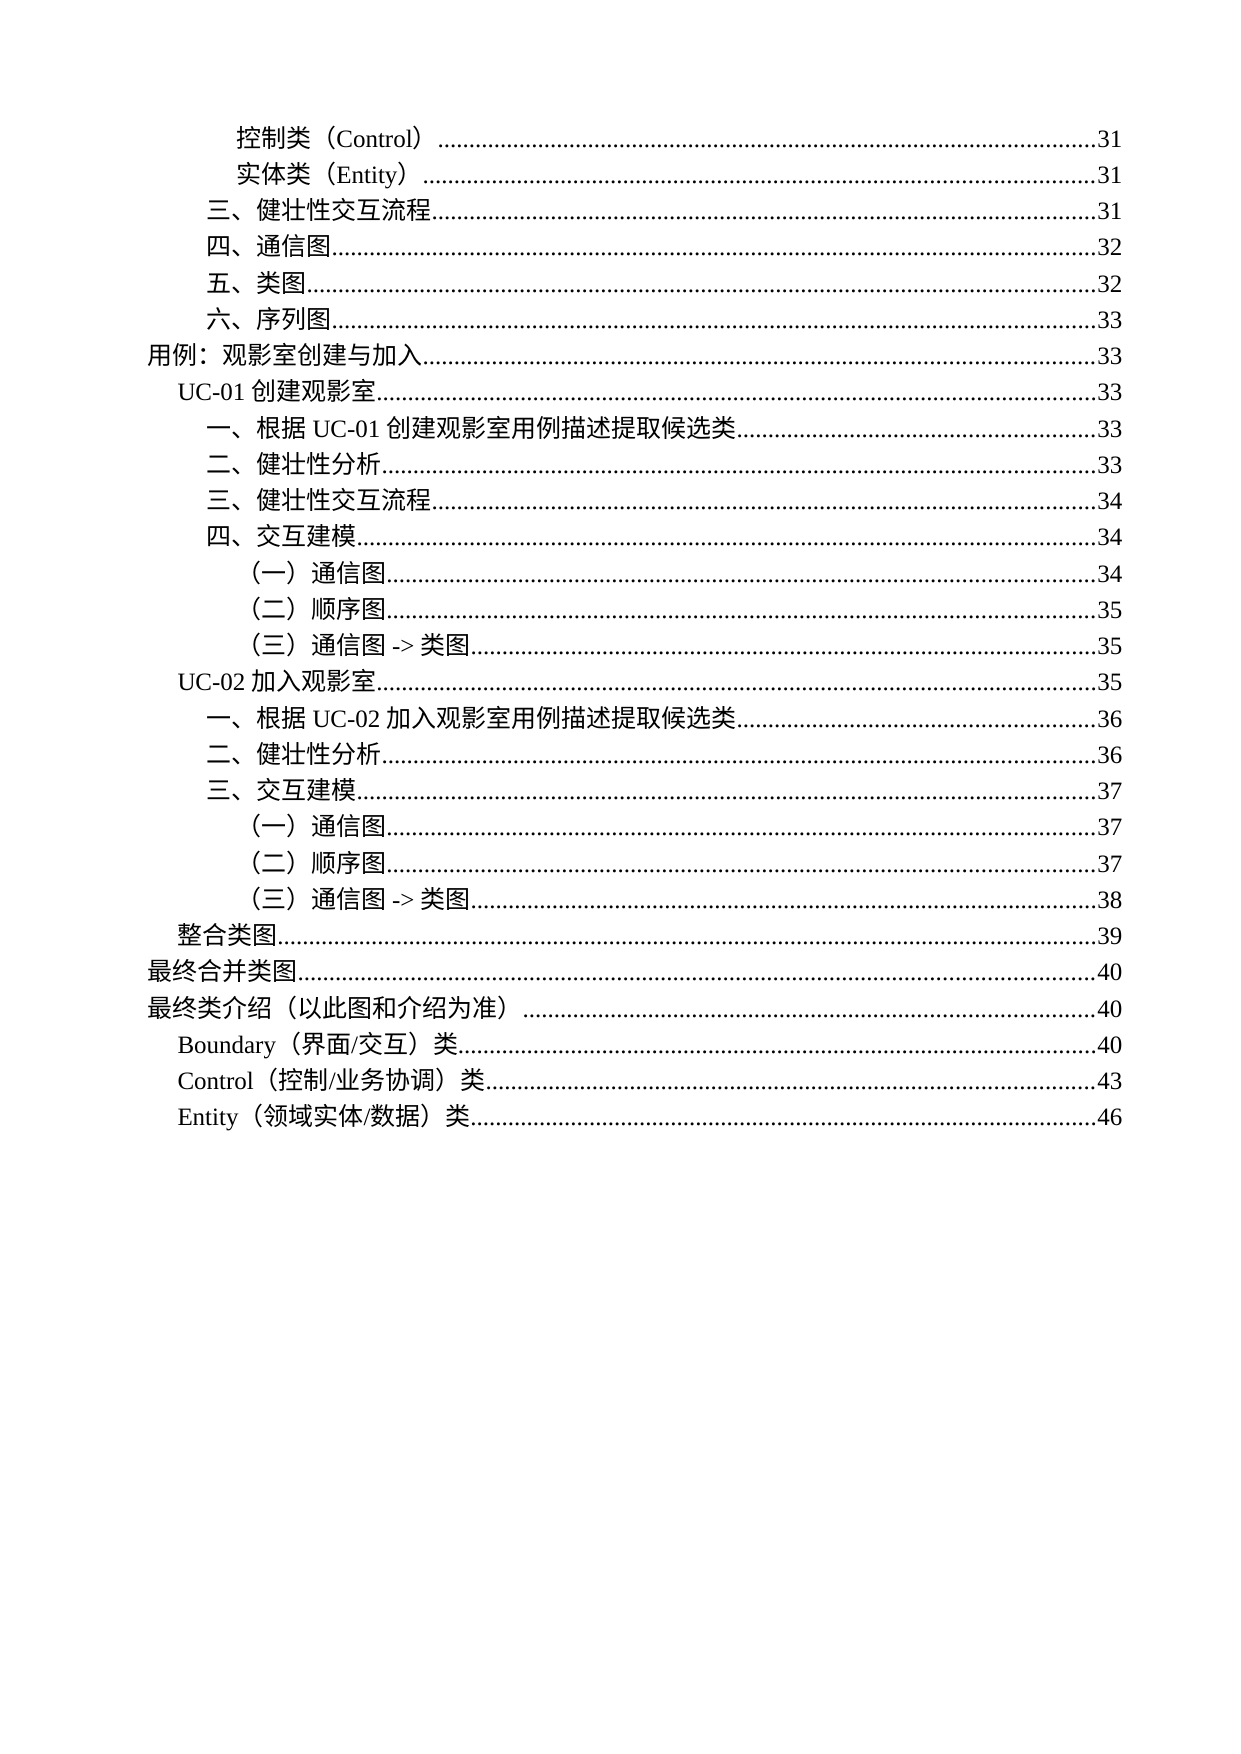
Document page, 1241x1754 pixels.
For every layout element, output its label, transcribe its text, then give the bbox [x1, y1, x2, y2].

text 二、健壮性分析 36 [207, 734, 1122, 771]
text （二）顺序图 35 [236, 589, 1122, 626]
text UC-01 创建观影室 33 [177, 372, 1122, 408]
text 三、健壮性交互流程 31 [207, 191, 1122, 227]
text （三）通信图 -> 类图 38 [236, 879, 1122, 916]
text 整合类图 39 [177, 916, 1122, 952]
text 五、类图 32 [207, 263, 1122, 299]
text 三、健壮性交互流程 34 [207, 481, 1122, 517]
text （一）通信图 34 [236, 553, 1122, 589]
text 一、根据 UC-01 创建观影室用例描述提取候选类 33 [207, 408, 1122, 444]
text （三）通信图 -> 类图 35 [236, 626, 1122, 662]
text Control（控制/业务协调）类 43 [177, 1061, 1122, 1097]
text 四、通信图 32 [207, 227, 1122, 263]
text 一、根据 UC-02 加入观影室用例描述提取候选类 36 [207, 698, 1122, 734]
text 三、交互建模 37 [207, 771, 1122, 807]
text 控制类（Control） 31 [236, 118, 1122, 154]
text （二）顺序图 37 [236, 843, 1122, 879]
text Entity（领域实体/数据）类 46 [177, 1097, 1122, 1133]
text 四、交互建模 34 [207, 517, 1122, 553]
text 六、序列图 33 [207, 299, 1122, 336]
text UC-02 加入观影室 35 [177, 662, 1122, 698]
text 最终类介绍（以此图和介绍为准） 40 [148, 988, 1122, 1024]
text 最终合并类图 40 [148, 952, 1122, 988]
text Boundary（界面/交互）类 40 [177, 1024, 1122, 1061]
text （一）通信图 37 [236, 807, 1122, 843]
text 二、健壮性分析 33 [207, 444, 1122, 481]
text 用例：观影室创建与加入 33 [148, 336, 1122, 372]
text 实体类（Entity） 31 [236, 154, 1122, 191]
